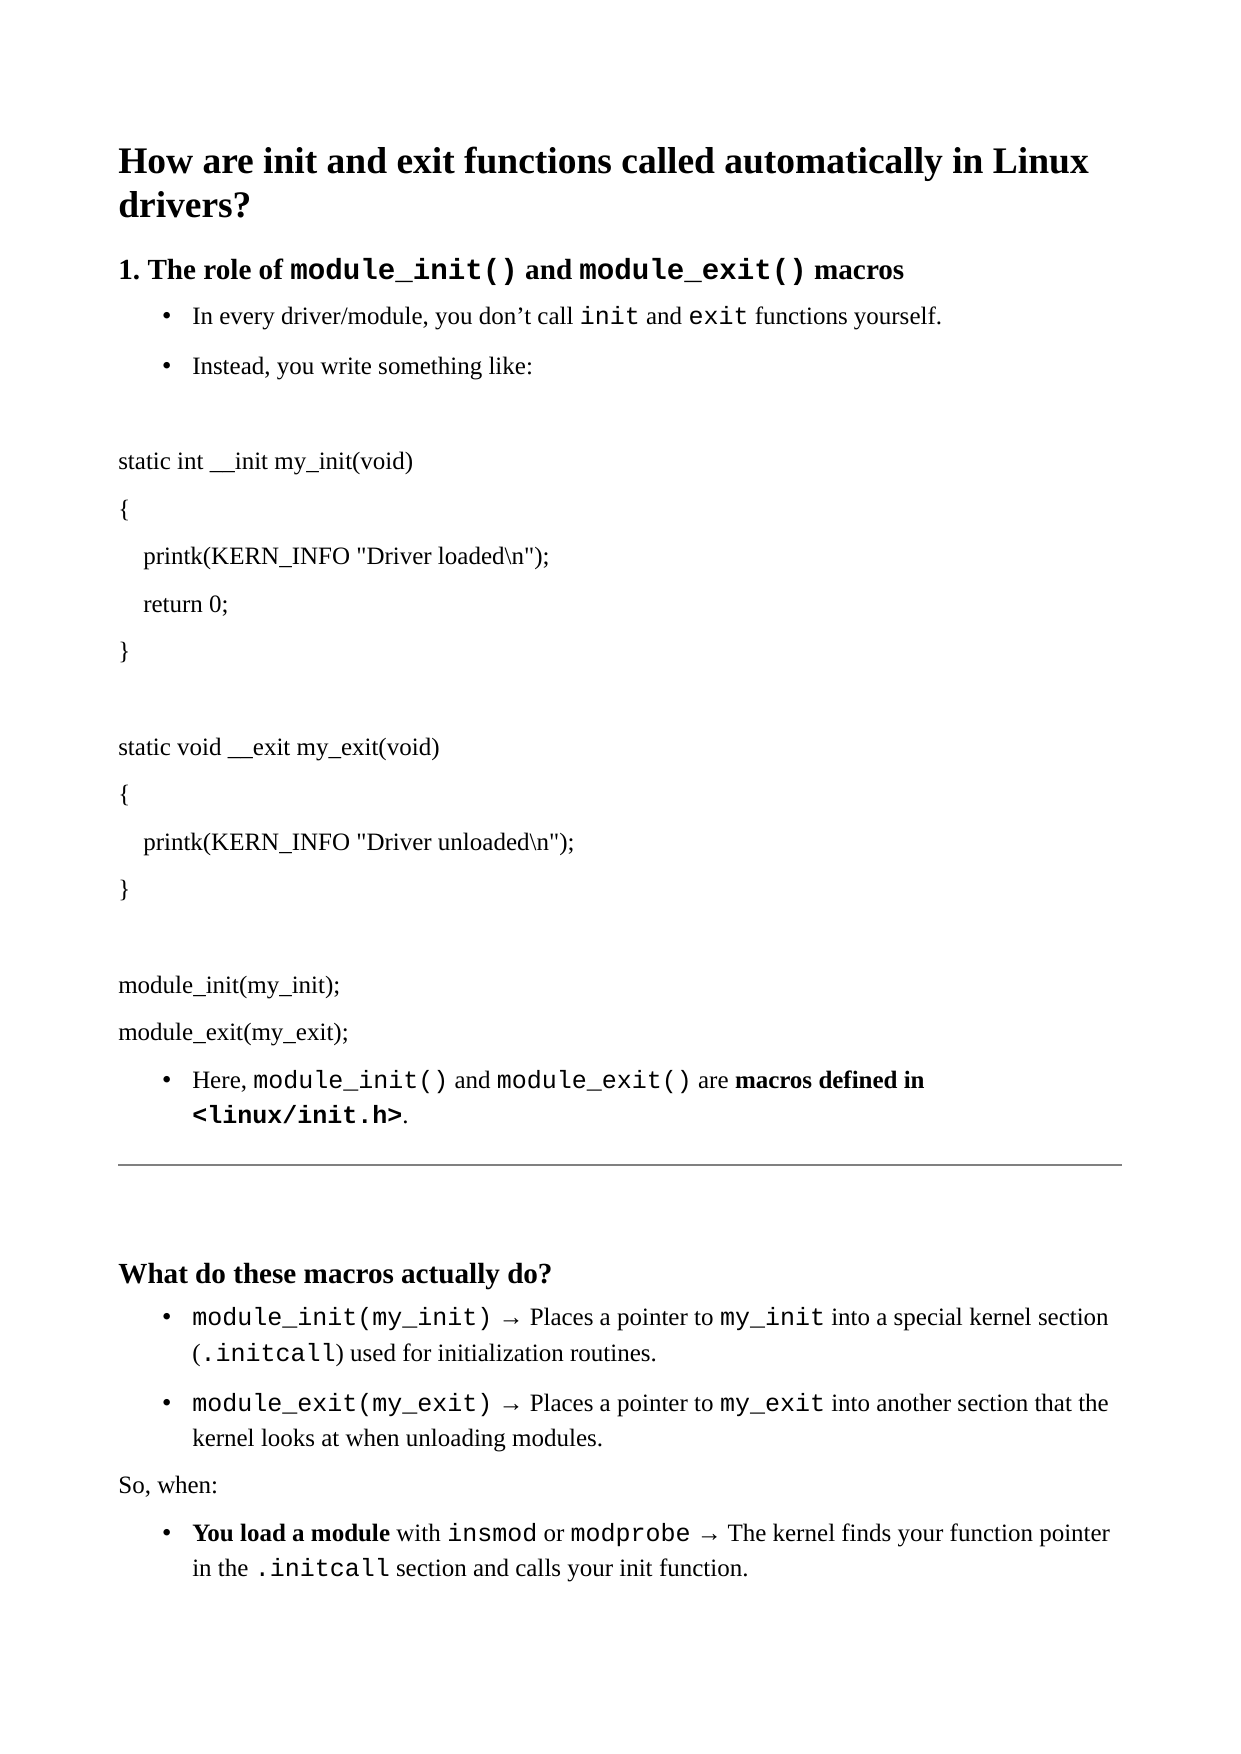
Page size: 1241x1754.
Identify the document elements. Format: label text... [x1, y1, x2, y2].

list You load a module with insmod or modprobe → The kernel finds your function pointer in the .initcall section and calls your init function. [162, 1518, 1122, 1584]
subtitle What do these macros actually do? [118, 1256, 1122, 1290]
list Here, module_init() and module_exit() are macros defined in <linux/init.h>. [162, 1065, 1122, 1131]
text static void __exit my_exit(void) [118, 732, 1122, 760]
subtitle How are init and exit functions called automatically in Linux drivers? [118, 139, 1122, 225]
list In every driver/module, you don’t call init and exit functions yourself. [162, 301, 1122, 332]
text } [118, 636, 1122, 665]
text static int __init my_init(void) [118, 446, 1122, 475]
text printk(KERN_INFO "Driver unloaded\n"); [118, 827, 1122, 856]
list module_init(my_init) → Places a pointer to my_init into a special kernel section (.initcall) used for initialization routines. [162, 1302, 1122, 1368]
text module_init(my_init); [118, 970, 1122, 998]
text So, when: [118, 1470, 1122, 1499]
subtitle 1. The role of module_init() and module_exit() macros [118, 252, 1122, 288]
text return 0; [118, 589, 1122, 618]
text } [118, 874, 1122, 903]
list module_exit(my_exit) → Places a pointer to my_exit into another section that the kernel looks at when unloading modules. [162, 1388, 1122, 1451]
list Instead, you write something like: [162, 351, 1122, 379]
text module_exit(my_exit); [118, 1017, 1122, 1046]
text { [118, 494, 1122, 522]
text printk(KERN_INFO "Driver loaded\n"); [118, 541, 1122, 570]
text { [118, 779, 1122, 808]
